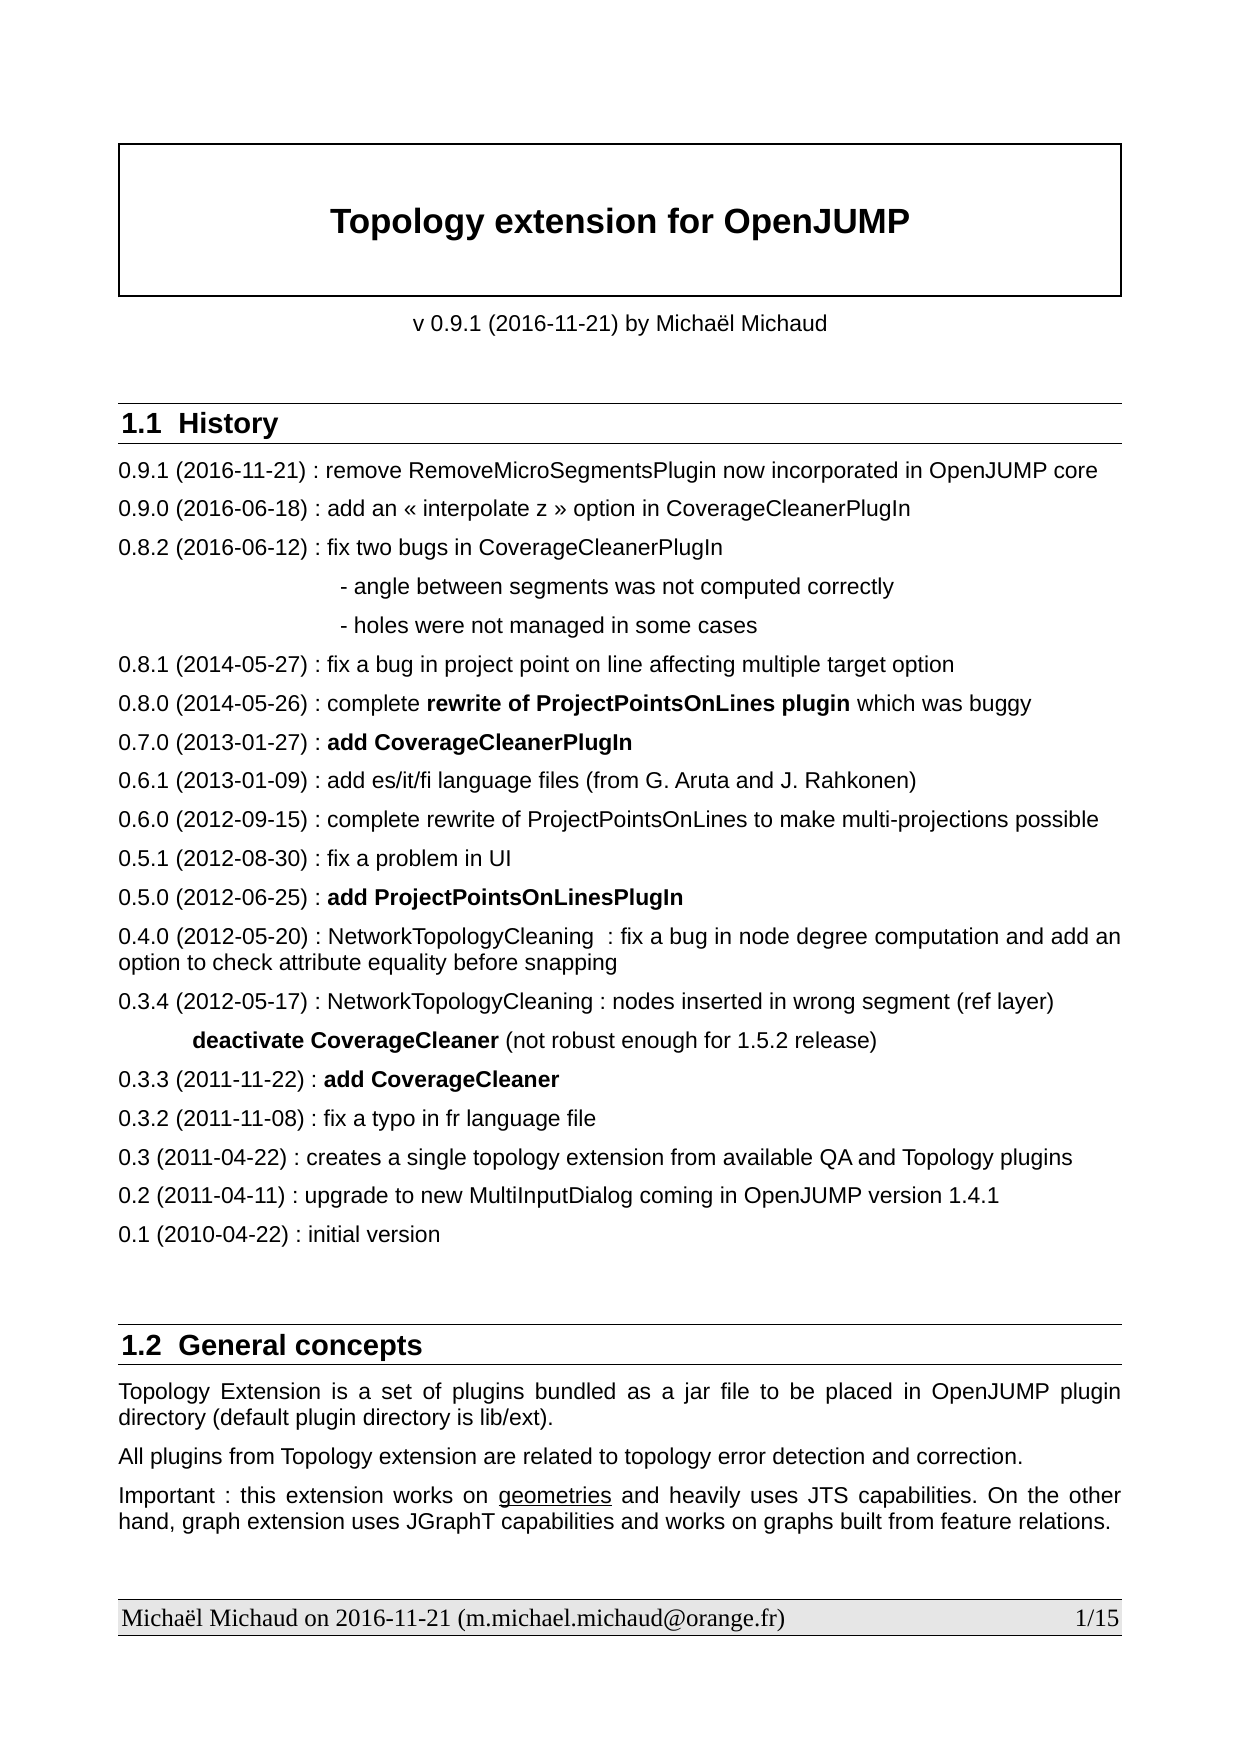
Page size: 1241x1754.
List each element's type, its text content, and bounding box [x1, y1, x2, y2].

text - angle between segments was not computed correctly [118, 573, 1122, 599]
text 0.3.2 (2011-11-08) : fix a typo in fr language file [118, 1104, 1122, 1131]
text 0.3 (2011-04-22) : creates a single topology extension from available QA and Topology plugins [118, 1143, 1122, 1170]
text All plugins from Topology extension are related to topology error detection and correction. [118, 1443, 1122, 1469]
subtitle General concepts [118, 1325, 1122, 1364]
text 0.9.0 (2016-06-18) : add an « interpolate z » option in CoverageCleanerPlugIn [118, 495, 1122, 522]
text 0.3.3 (2011-11-22) : add CoverageCleaner [118, 1066, 1122, 1092]
subtitle History [118, 404, 1122, 443]
text 0.8.2 (2016-06-12) : fix two bugs in CoverageCleanerPlugIn [118, 534, 1122, 561]
text Important : this extension works on geometries and heavily uses JTS capabilities. On the other hand, graph extension uses JGraphT capabilities and works on graphs built from feature relations. [118, 1482, 1122, 1534]
text 0.8.1 (2014-05-27) : fix a bug in project point on line affecting multiple target option [118, 651, 1122, 677]
text 0.1 (2010-04-22) : initial version [118, 1221, 1122, 1247]
text - holes were not managed in some cases [118, 612, 1122, 638]
text 0.9.1 (2016-11-21) : remove RemoveMicroSegmentsPlugin now incorporated in OpenJUMP core [118, 457, 1122, 483]
text 0.8.0 (2014-05-26) : complete rewrite of ProjectPointsOnLines plugin which was buggy [118, 690, 1122, 716]
subtitle Topology extension for OpenJUMP [120, 145, 1120, 295]
text 0.5.1 (2012-08-30) : fix a problem in UI [118, 845, 1122, 871]
text 0.7.0 (2013-01-27) : add CoverageCleanerPlugIn [118, 728, 1122, 755]
text v 0.9.1 (2016-11-21) by Michaël Michaud [118, 310, 1122, 336]
text 0.5.0 (2012-06-25) : add ProjectPointsOnLinesPlugIn [118, 884, 1122, 910]
text deactivate CoverageCleaner (not robust enough for 1.5.2 release) [118, 1027, 1122, 1053]
text 0.6.0 (2012-09-15) : complete rewrite of ProjectPointsOnLines to make multi-projections possible [118, 806, 1122, 833]
text 0.2 (2011-04-11) : upgrade to new MultiInputDialog coming in OpenJUMP version 1.4.1 [118, 1182, 1122, 1209]
text 0.4.0 (2012-05-20) : NetworkTopologyCleaning : fix a bug in node degree computation and add an option to check attribute equality before snapping [118, 923, 1122, 976]
text Topology Extension is a set of plugins bundled as a jar file to be placed in OpenJUMP plugin directory (default plugin directory is lib/ext). [118, 1378, 1122, 1431]
text 0.3.4 (2012-05-17) : NetworkTopologyCleaning : nodes inserted in wrong segment (ref layer) [118, 988, 1122, 1014]
text 0.6.1 (2013-01-09) : add es/it/fi language files (from G. Aruta and J. Rahkonen) [118, 767, 1122, 794]
